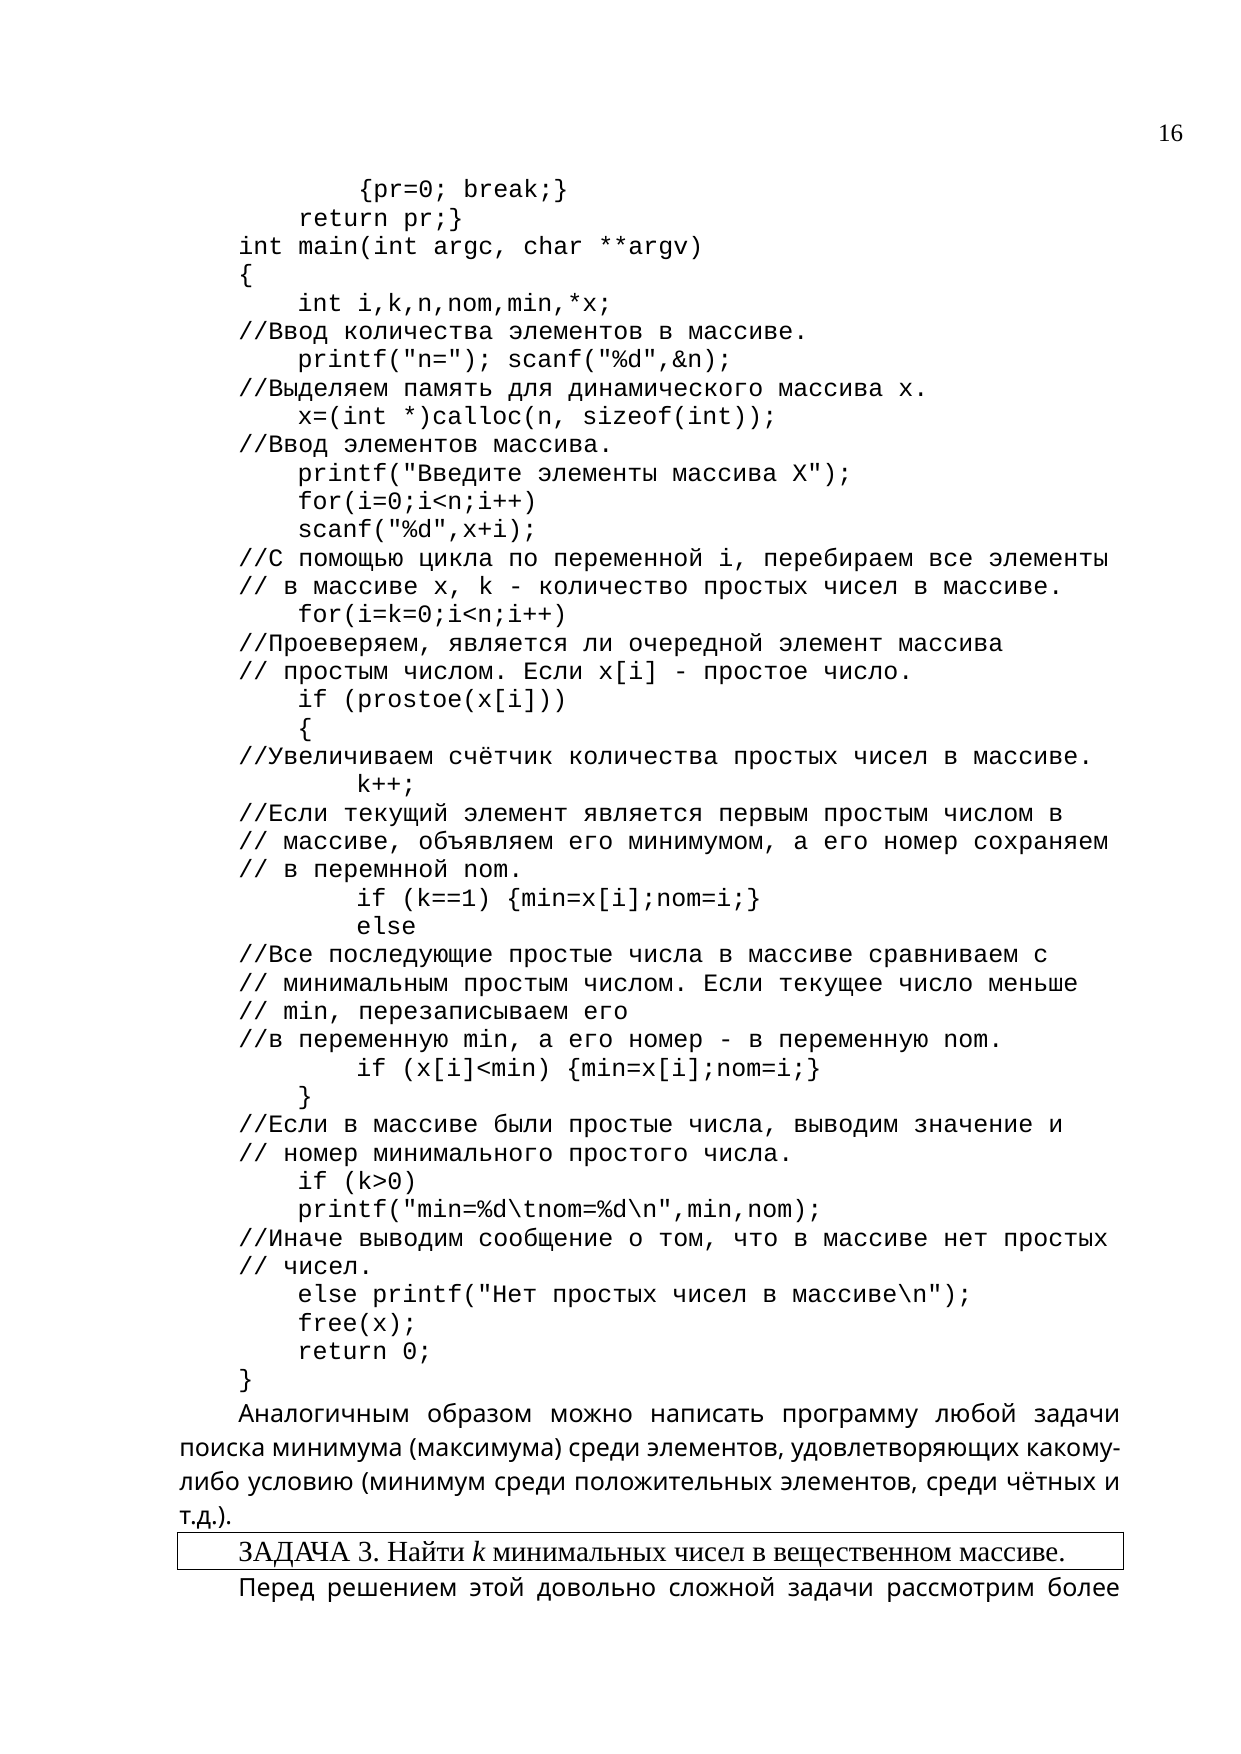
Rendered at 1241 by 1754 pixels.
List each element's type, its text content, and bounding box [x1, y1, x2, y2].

text if (k==1) {min=x[i];nom=i;} [238, 885, 1121, 914]
text //Все последующие простые числа в массиве сравниваем с [238, 942, 1121, 970]
text // min, перезаписываем его [238, 999, 1121, 1027]
text } [238, 1084, 1121, 1112]
text if (prostoe(x[i])) [238, 687, 1121, 715]
text return 0; [238, 1339, 1121, 1367]
text //Если в массиве были простые числа, выводим значение и [238, 1112, 1121, 1140]
text // чисел. [238, 1254, 1121, 1282]
text for(i=k=0;i<n;i++) [238, 602, 1121, 630]
text //Ввод элементов массива. [238, 432, 1121, 460]
text printf("Введите элементы массива X"); [238, 460, 1121, 489]
text int main(int argc, char **argv) [238, 234, 1121, 262]
text //Проеверяем, является ли очередной элемент массива [238, 630, 1121, 659]
text // простым числом. Если x[i] - простое число. [238, 659, 1121, 687]
text return pr;} [238, 205, 1121, 234]
text k++; [238, 772, 1121, 800]
text x=(int *)calloc(n, sizeof(int)); [238, 404, 1121, 432]
text //Иначе выводим сообщение о том, что в массиве нет простых [238, 1225, 1121, 1254]
text {pr=0; break;} [238, 177, 1121, 205]
text //Выделяем память для динамического массива x. [238, 375, 1121, 404]
text for(i=0;i<n;i++) [238, 489, 1121, 517]
text // в массиве x, k - количество простых чисел в массиве. [238, 574, 1121, 602]
text //С помощью цикла по переменной i, перебираем все элементы [238, 545, 1121, 574]
text Аналогичным образом можно написать программу любой задачи поиска минимума (максимума) среди элементов, удовлетворяющих какому-либо условию (минимум среди положительных элементов, среди чётных и т.д.). [179, 1395, 1121, 1532]
text // в перемнной nom. [238, 857, 1121, 885]
text printf("n="); scanf("%d",&n); [238, 347, 1121, 375]
text // массиве, объявляем его минимумом, а его номер сохраняем [238, 829, 1121, 857]
text // номер минимального простого числа. [238, 1140, 1121, 1169]
text //в переменную min, а его номер - в переменную nom. [238, 1027, 1121, 1055]
text Перед решением этой довольно сложной задачи рассмотрим более [179, 1570, 1121, 1604]
text { [238, 262, 1121, 290]
text int i,k,n,nom,min,*x; [238, 290, 1121, 319]
text ЗАДАЧА 3. Найти k минимальных чисел в вещественном массиве. [178, 1533, 1123, 1569]
text if (x[i]<min) {min=x[i];nom=i;} [238, 1055, 1121, 1084]
text //Если текущий элемент является первым простым числом в [238, 800, 1121, 829]
text // минимальным простым числом. Если текущее число меньше [238, 970, 1121, 999]
text if (k>0) [238, 1169, 1121, 1197]
text { [238, 715, 1121, 744]
text printf("min=%d\tnom=%d\n",min,nom); [238, 1197, 1121, 1225]
text else [238, 914, 1121, 942]
text //Ввод количества элементов в массиве. [238, 319, 1121, 347]
text else printf("Нет простых чисел в массиве\n"); [238, 1282, 1121, 1310]
text //Увеличиваем счётчик количества простых чисел в массиве. [238, 744, 1121, 772]
text scanf("%d",x+i); [238, 517, 1121, 545]
text } [238, 1367, 1121, 1395]
text free(x); [238, 1310, 1121, 1339]
